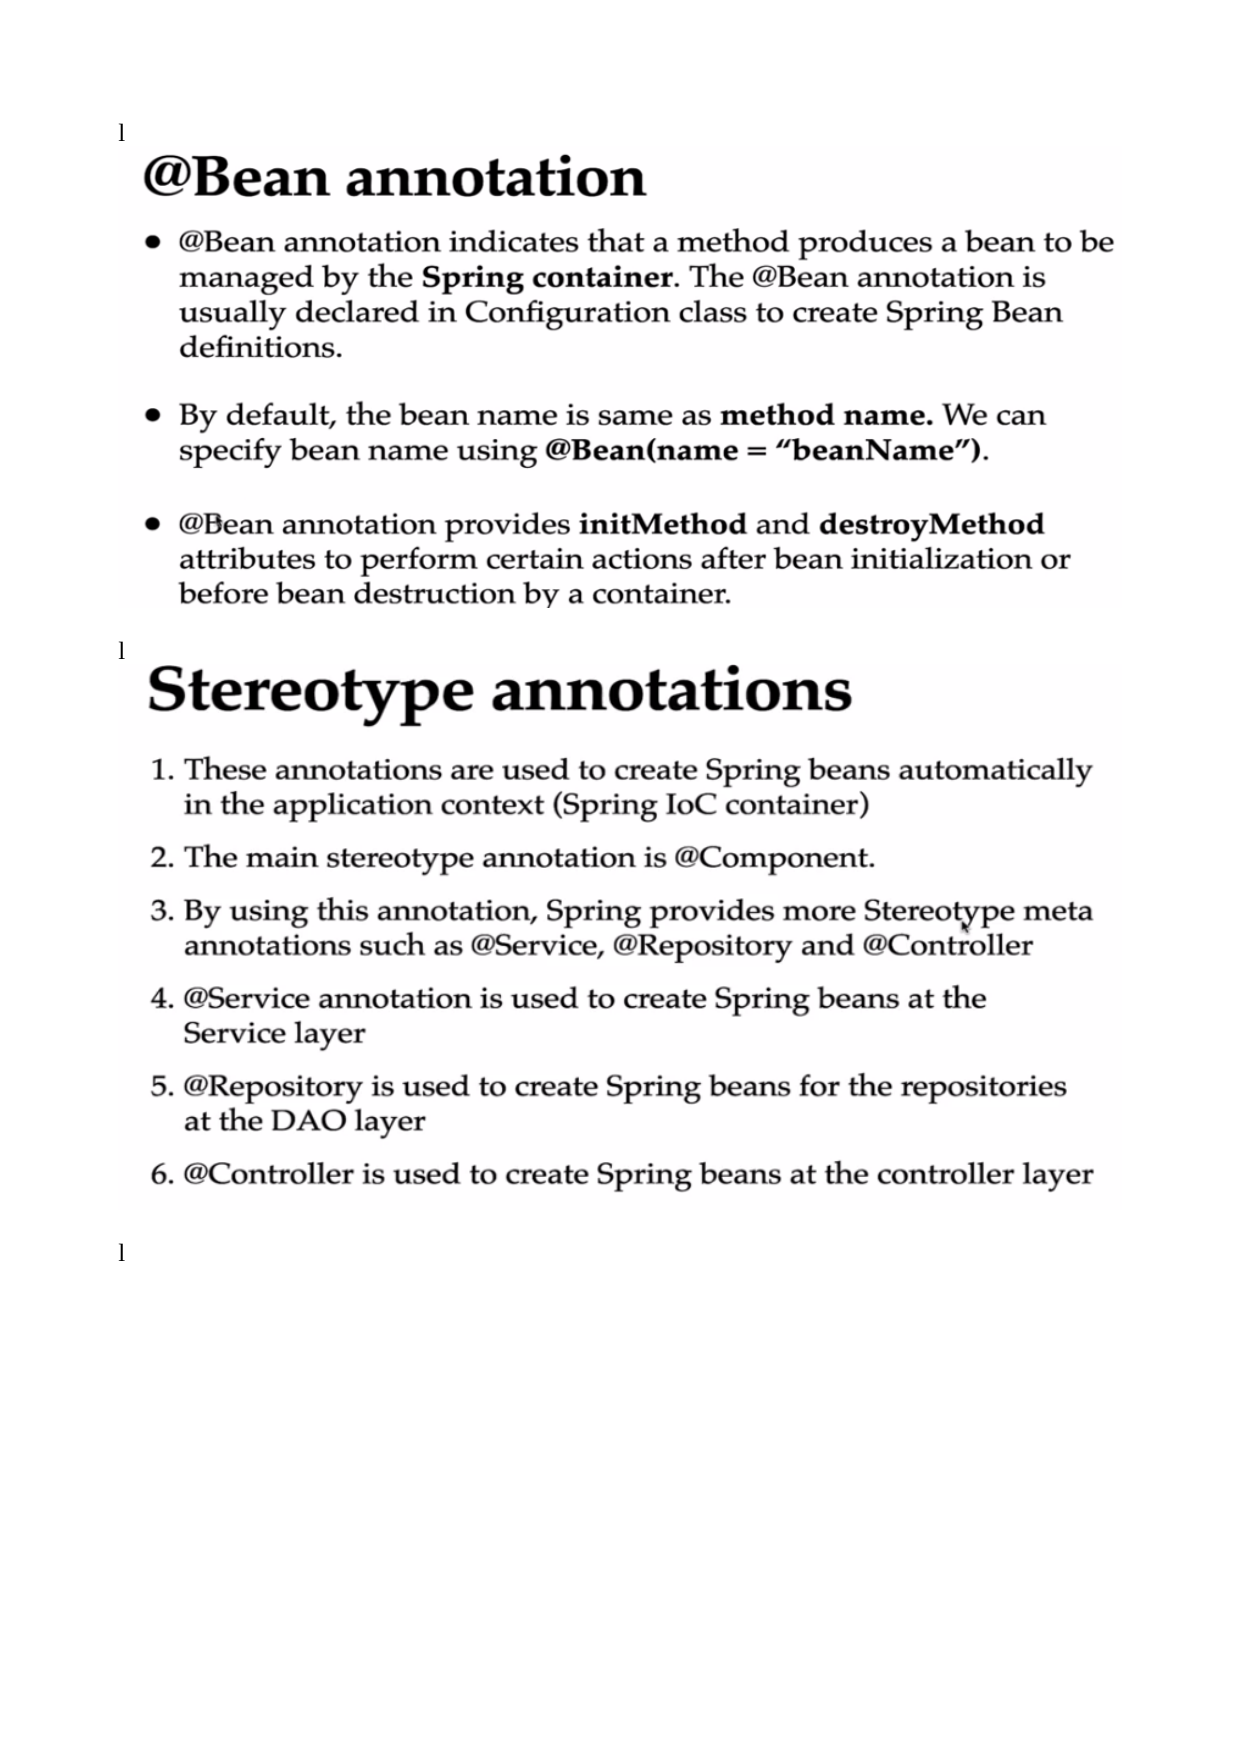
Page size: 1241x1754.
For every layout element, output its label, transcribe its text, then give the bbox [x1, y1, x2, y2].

picture [118, 146, 1123, 608]
picture [118, 664, 1123, 1210]
text l [118, 1238, 1122, 1267]
text l [118, 636, 1122, 664]
text l [118, 118, 1122, 146]
